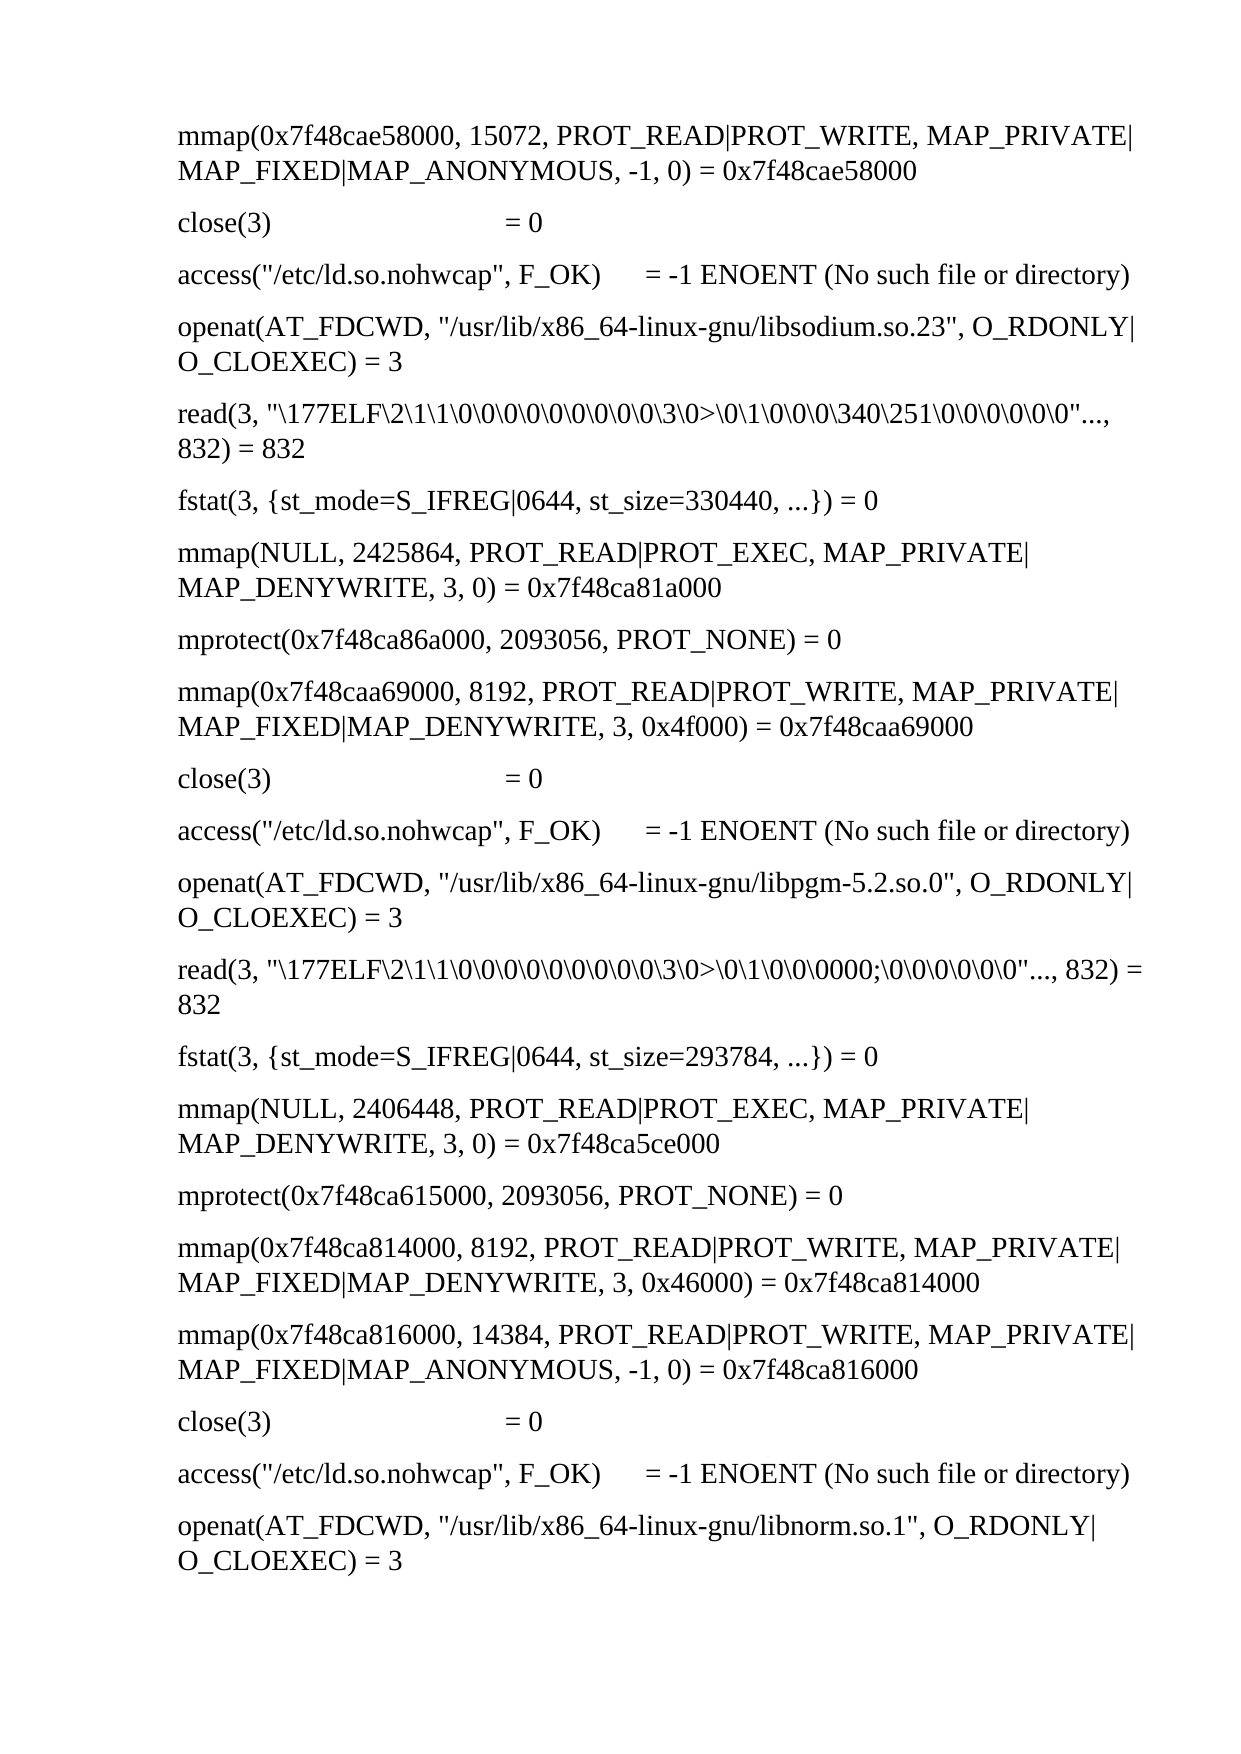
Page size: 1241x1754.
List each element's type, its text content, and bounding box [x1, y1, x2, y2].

text mmap(0x7f48cae58000, 15072, PROT_READ|PROT_WRITE, MAP_PRIVATE|MAP_FIXED|MAP_ANONYMOUS, -1, 0) = 0x7f48cae58000 [177, 118, 1152, 187]
text fstat(3, {st_mode=S_IFREG|0644, st_size=330440, ...}) = 0 [177, 483, 1152, 517]
text access("/etc/ld.so.nohwcap", F_OK) = -1 ENOENT (No such file or directory) [177, 1456, 1152, 1489]
text mmap(NULL, 2425864, PROT_READ|PROT_EXEC, MAP_PRIVATE|MAP_DENYWRITE, 3, 0) = 0x7f48ca81a000 [177, 535, 1152, 604]
text fstat(3, {st_mode=S_IFREG|0644, st_size=293784, ...}) = 0 [177, 1039, 1152, 1072]
text mprotect(0x7f48ca86a000, 2093056, PROT_NONE) = 0 [177, 622, 1152, 656]
text mmap(0x7f48ca816000, 14384, PROT_READ|PROT_WRITE, MAP_PRIVATE|MAP_FIXED|MAP_ANONYMOUS, -1, 0) = 0x7f48ca816000 [177, 1317, 1152, 1386]
text openat(AT_FDCWD, "/usr/lib/x86_64-linux-gnu/libpgm-5.2.so.0", O_RDONLY|O_CLOEXEC) = 3 [177, 865, 1152, 933]
text close(3) = 0 [177, 1404, 1152, 1437]
text close(3) = 0 [177, 761, 1152, 794]
text read(3, "\177ELF\2\1\1\0\0\0\0\0\0\0\0\0\3\0>\0\1\0\0\0000;\0\0\0\0\0\0"..., 832) = 832 [177, 952, 1152, 1021]
text read(3, "\177ELF\2\1\1\0\0\0\0\0\0\0\0\0\3\0>\0\1\0\0\0\340\251\0\0\0\0\0\0"..., 832) = 832 [177, 396, 1152, 465]
text mprotect(0x7f48ca615000, 2093056, PROT_NONE) = 0 [177, 1178, 1152, 1211]
text access("/etc/ld.so.nohwcap", F_OK) = -1 ENOENT (No such file or directory) [177, 257, 1152, 291]
text access("/etc/ld.so.nohwcap", F_OK) = -1 ENOENT (No such file or directory) [177, 813, 1152, 846]
text openat(AT_FDCWD, "/usr/lib/x86_64-linux-gnu/libsodium.so.23", O_RDONLY|O_CLOEXEC) = 3 [177, 309, 1152, 378]
text mmap(0x7f48ca814000, 8192, PROT_READ|PROT_WRITE, MAP_PRIVATE|MAP_FIXED|MAP_DENYWRITE, 3, 0x46000) = 0x7f48ca814000 [177, 1230, 1152, 1298]
text mmap(NULL, 2406448, PROT_READ|PROT_EXEC, MAP_PRIVATE|MAP_DENYWRITE, 3, 0) = 0x7f48ca5ce000 [177, 1091, 1152, 1159]
text openat(AT_FDCWD, "/usr/lib/x86_64-linux-gnu/libnorm.so.1", O_RDONLY|O_CLOEXEC) = 3 [177, 1508, 1152, 1576]
text mmap(0x7f48caa69000, 8192, PROT_READ|PROT_WRITE, MAP_PRIVATE|MAP_FIXED|MAP_DENYWRITE, 3, 0x4f000) = 0x7f48caa69000 [177, 674, 1152, 743]
text close(3) = 0 [177, 205, 1152, 239]
